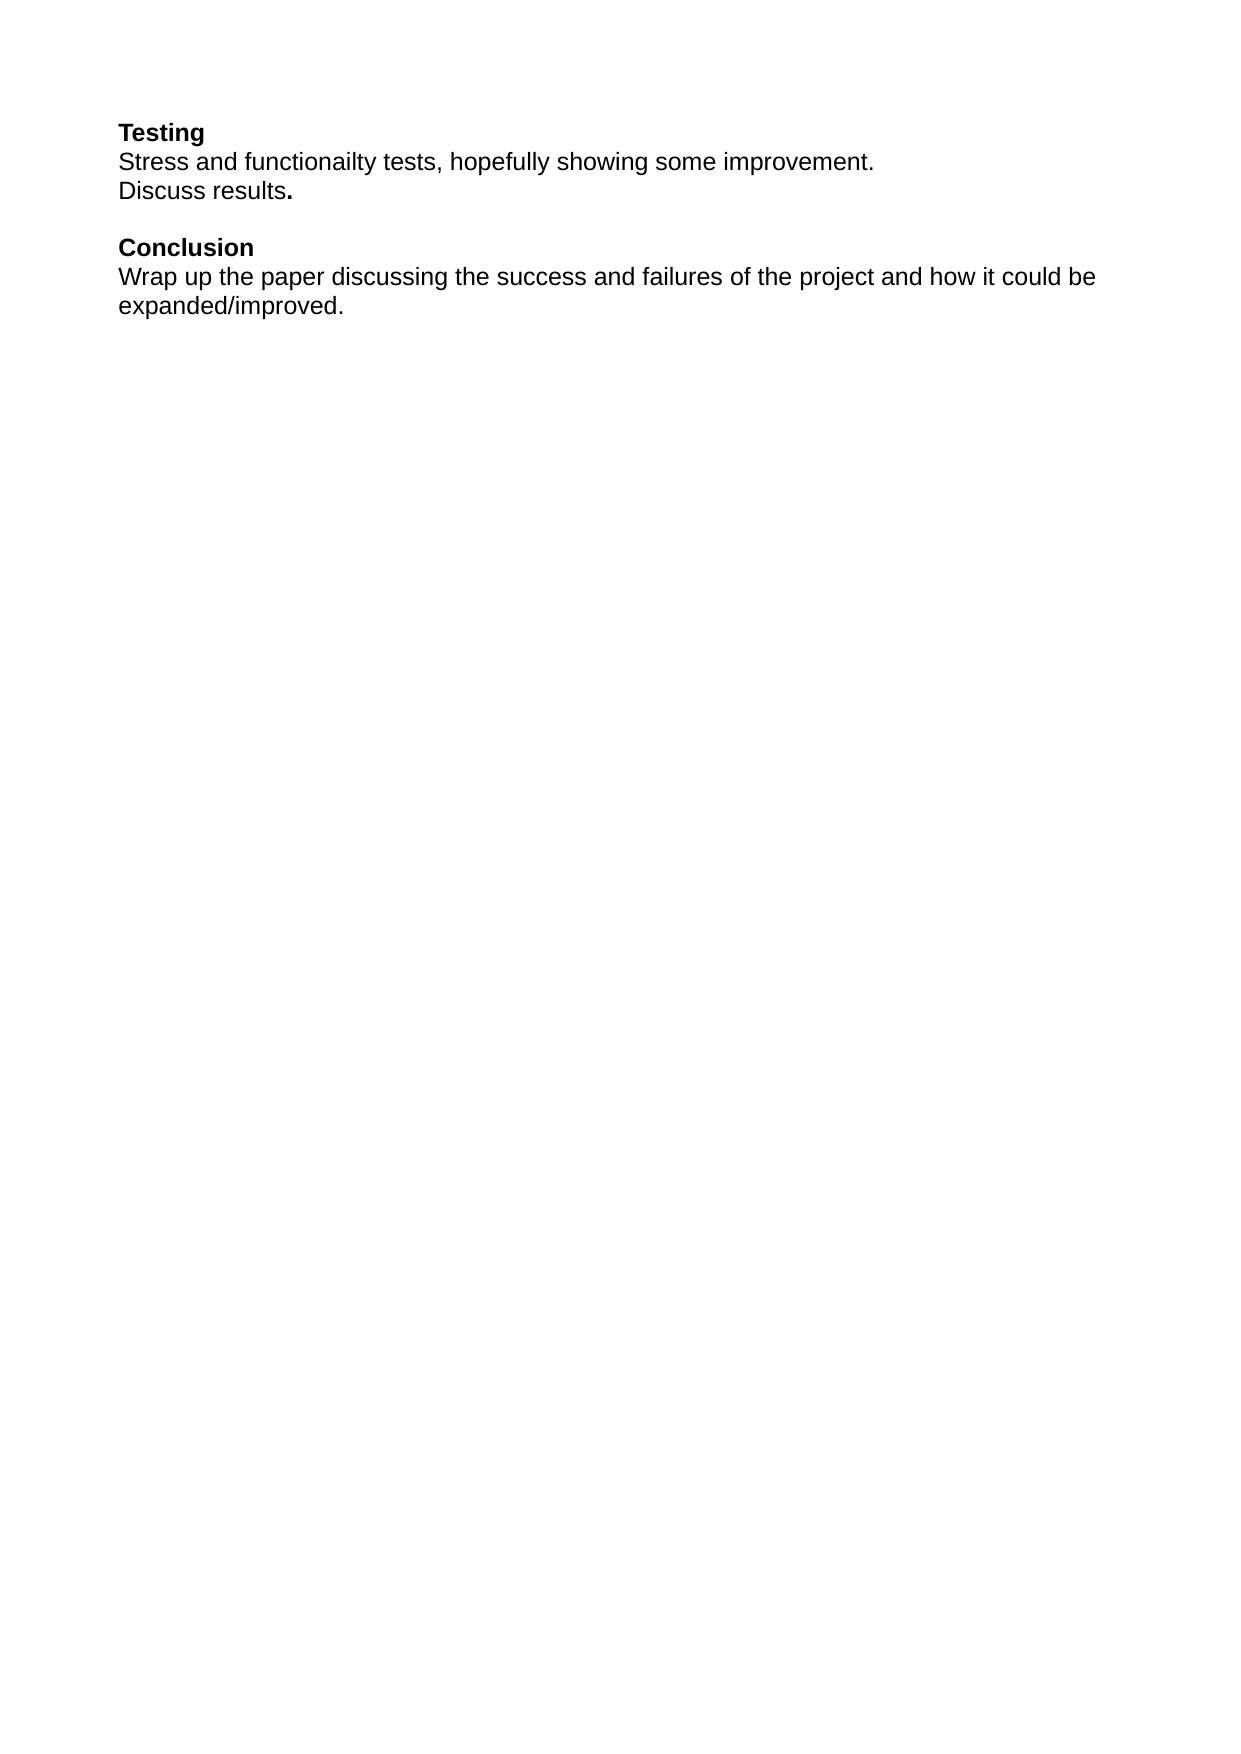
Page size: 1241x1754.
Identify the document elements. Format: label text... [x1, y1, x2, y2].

text Stress and functionailty tests, hopefully showing some improvement. [118, 147, 1122, 176]
text Testing [118, 118, 1122, 147]
text Wrap up the paper discussing the success and failures of the project and how it could be expanded/improved. [118, 262, 1122, 319]
text Conclusion [118, 233, 1122, 262]
text Discuss results. [118, 176, 1122, 204]
